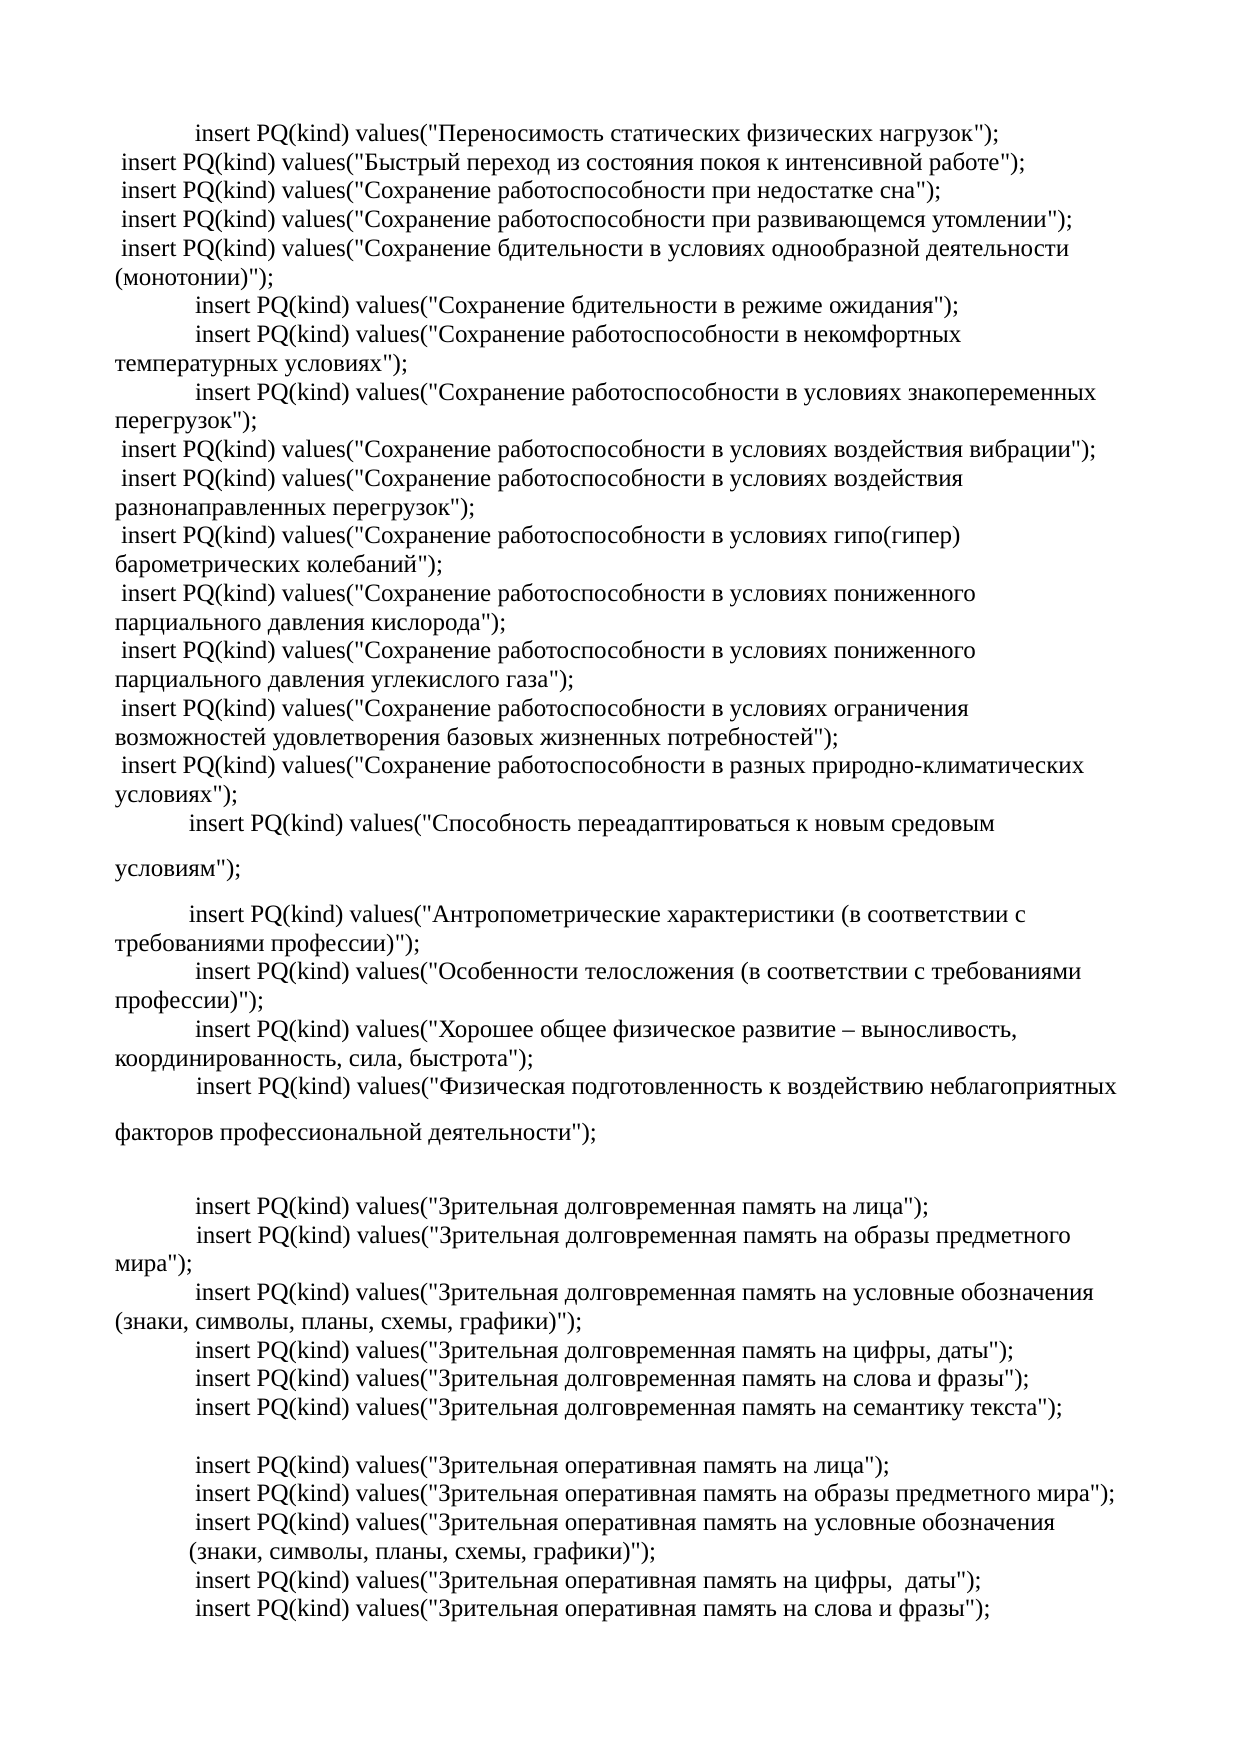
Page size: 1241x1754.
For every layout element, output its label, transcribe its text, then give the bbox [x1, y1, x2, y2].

text insert PQ(kind) values("Зрительная долговременная память на слова и фразы"); [188, 1363, 1122, 1392]
text insert PQ(kind) values("Хорошее общее физическое развитие – выносливость, координированность, сила, быстрота"); [114, 1014, 1122, 1071]
text insert PQ(kind) values("Сохранение работоспособности в некомфортных температурных условиях"); [114, 319, 1122, 377]
text insert PQ(kind) values("Зрительная долговременная память на семантику текста"); [188, 1392, 1122, 1421]
text insert PQ(kind) values("Сохранение работоспособности при недостатке сна"); [114, 176, 1122, 204]
text insert PQ(kind) values("Сохранение бдительности в режиме ожидания"); [114, 291, 1122, 319]
text insert PQ(kind) values("Зрительная оперативная память на слова и фразы"); [188, 1593, 1122, 1622]
text insert PQ(kind) values("Сохранение работоспособности при развивающемся утомлении"); [114, 204, 1122, 233]
text insert PQ(kind) values("Сохранение работоспособности в условиях воздействия вибрации"); [114, 434, 1122, 463]
text insert PQ(kind) values("Переносимость статических физических нагрузок"); [188, 118, 1122, 147]
text insert PQ(kind) values("Сохранение работоспособности в условиях знакопеременных перегрузок"); [114, 377, 1122, 434]
text insert PQ(kind) values("Зрительная долговременная память на лица"); [114, 1191, 1122, 1220]
text insert PQ(kind) values("Сохранение работоспособности в условиях воздействия разнонаправленных перегрузок"); [114, 463, 1122, 521]
text insert PQ(kind) values("Антропометрические характеристики (в соответствии с требованиями профессии)"); [114, 899, 1122, 956]
text insert PQ(kind) values("Сохранение работоспособности в условиях гипо(гипер) барометрических колебаний"); [114, 521, 1122, 578]
text insert PQ(kind) values("Сохранение работоспособности в условиях пониженного парциального давления кислорода"); [114, 578, 1122, 636]
text insert PQ(kind) values("Быстрый переход из состояния покоя к интенсивной работе"); [114, 147, 1122, 176]
text insert PQ(kind) values("Сохранение работоспособности в условиях пониженного парциального давления углекислого газа"); [114, 636, 1122, 693]
text insert PQ(kind) values("Зрительная оперативная память на условные обозначения (знаки, символы, планы, схемы, графики)"); [188, 1507, 1122, 1565]
text insert PQ(kind) values("Способность переадаптироваться к новым средовым условиям"); [114, 808, 1122, 882]
text insert PQ(kind) values("Сохранение работоспособности в разных природно-климатических условиях"); [114, 751, 1122, 808]
text insert PQ(kind) values("Особенности телосложения (в соответствии с требованиями профессии)"); [114, 956, 1122, 1014]
text insert PQ(kind) values("Зрительная оперативная память на цифры, даты"); [188, 1565, 1122, 1593]
text insert PQ(kind) values("Зрительная оперативная память на образы предметного мира"); [188, 1478, 1122, 1507]
text insert PQ(kind) values("Физическая подготовленность к воздействию неблагоприятных факторов профессиональной деятельности"); [114, 1071, 1122, 1146]
text insert PQ(kind) values("Зрительная долговременная память на образы предметного мира"); [114, 1220, 1122, 1277]
text insert PQ(kind) values("Сохранение работоспособности в условиях ограничения возможностей удовлетворения базовых жизненных потребностей"); [114, 693, 1122, 751]
text insert PQ(kind) values("Зрительная долговременная память на цифры, даты"); [188, 1335, 1122, 1363]
text insert PQ(kind) values("Зрительная долговременная память на условные обозначения (знаки, символы, планы, схемы, графики)"); [114, 1277, 1122, 1335]
text insert PQ(kind) values("Зрительная оперативная память на лица"); [188, 1450, 1122, 1478]
text insert PQ(kind) values("Сохранение бдительности в условиях однообразной деятельности (монотонии)"); [114, 233, 1122, 291]
